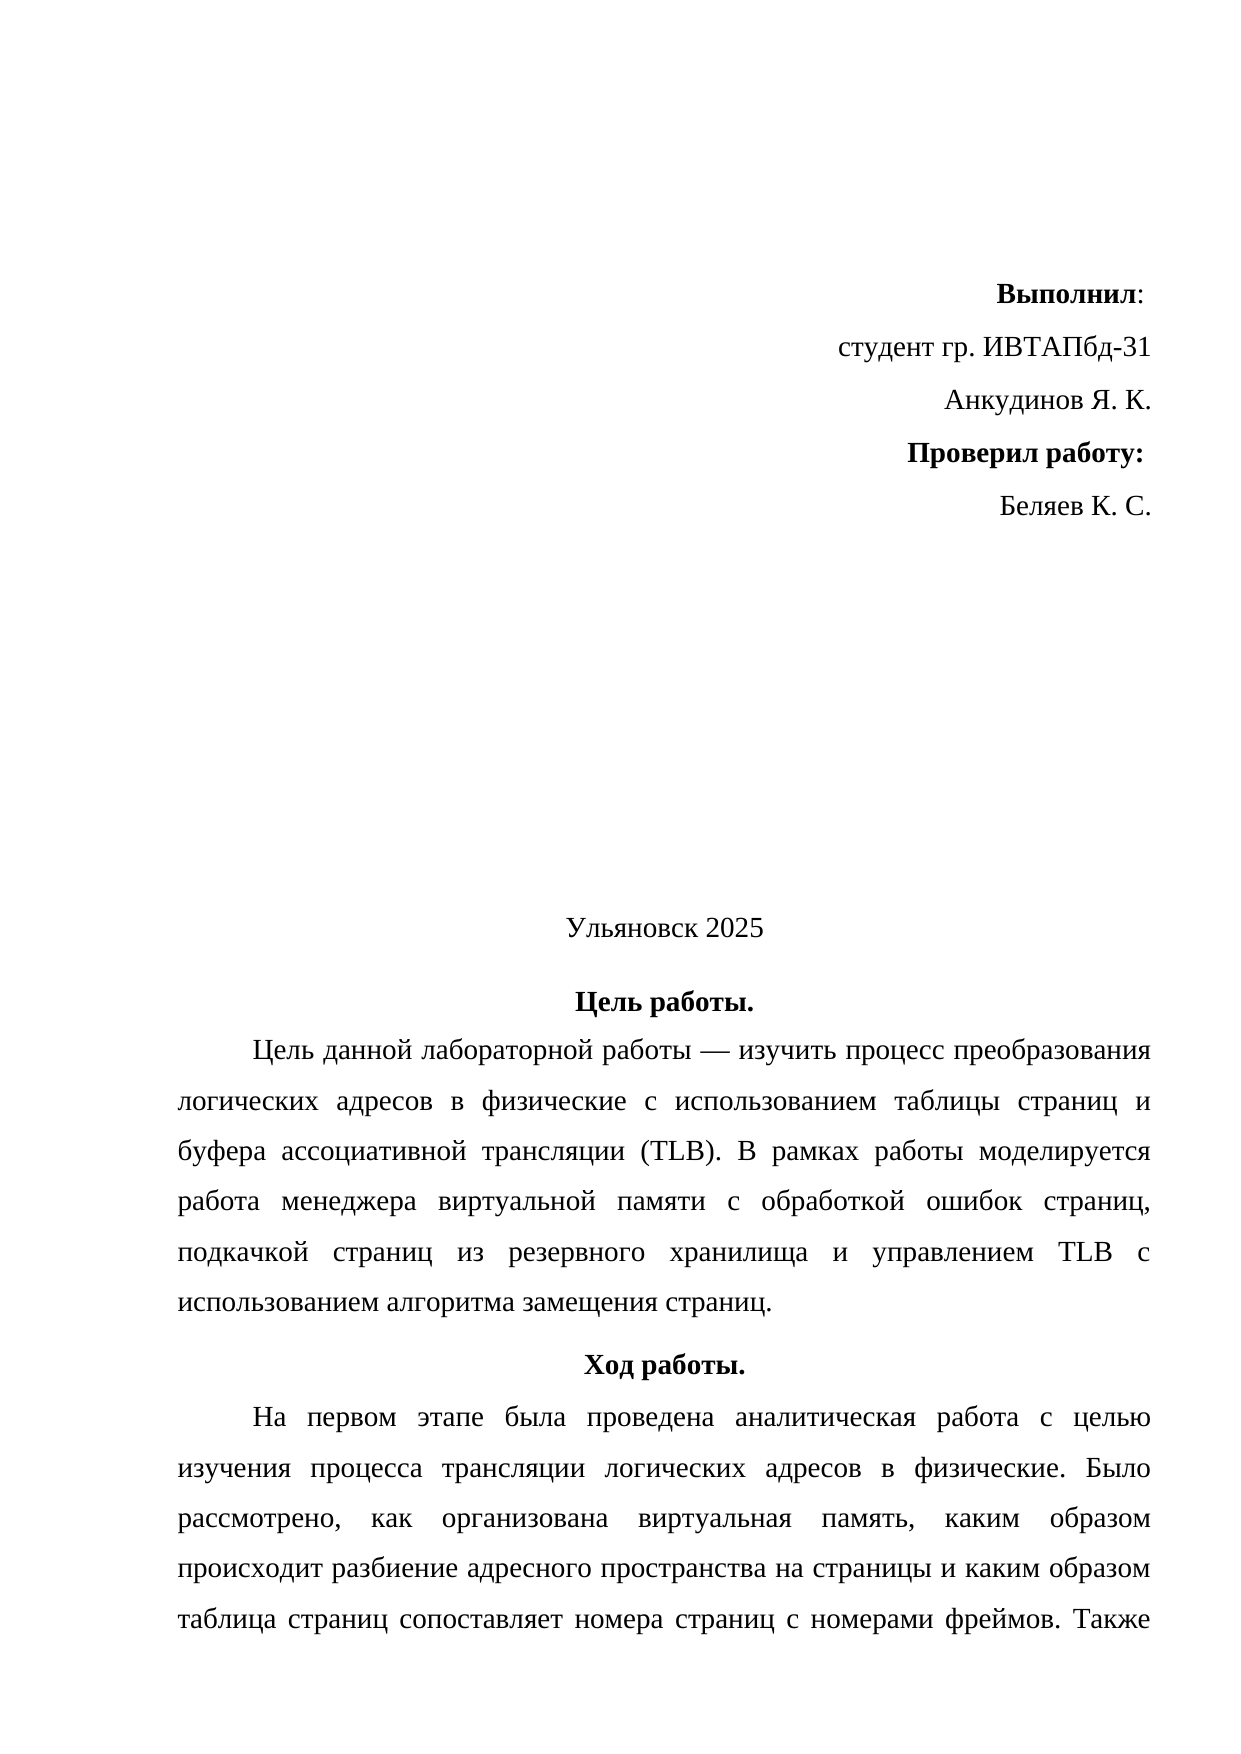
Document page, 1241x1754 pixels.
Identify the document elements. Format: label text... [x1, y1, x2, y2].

text Ульяновск 2025 [177, 910, 1152, 944]
subtitle Цель работы. [177, 984, 1152, 1017]
text Беляев К. С. [177, 488, 1152, 521]
text Цель данной лабораторной работы — изучить процесс преобразования логических адресов в физические с использованием таблицы страниц и буфера ассоциативной трансляции (TLB). В рамках работы моделируется работа менеджера виртуальной памяти с обработкой ошибок страниц, подкачкой страниц из резервного хранилища и управлением TLB с использованием алгоритма замещения страниц. [177, 1032, 1152, 1318]
text Выполнил: [177, 277, 1152, 310]
text Анкудинов Я. К. [177, 382, 1152, 416]
text Ход работы. [177, 1347, 1152, 1380]
text На первом этапе была проведена аналитическая работа с целью изучения процесса трансляции логических адресов в физические. Было рассмотрено, как организована виртуальная память, каким образом происходит разбиение адресного пространства на страницы и каким образом таблица страниц сопоставляет номера страниц с номерами фреймов. Также [177, 1399, 1152, 1634]
text студент гр. ИВТАПбд-31 [177, 329, 1152, 363]
text Проверил работу: [177, 435, 1152, 468]
